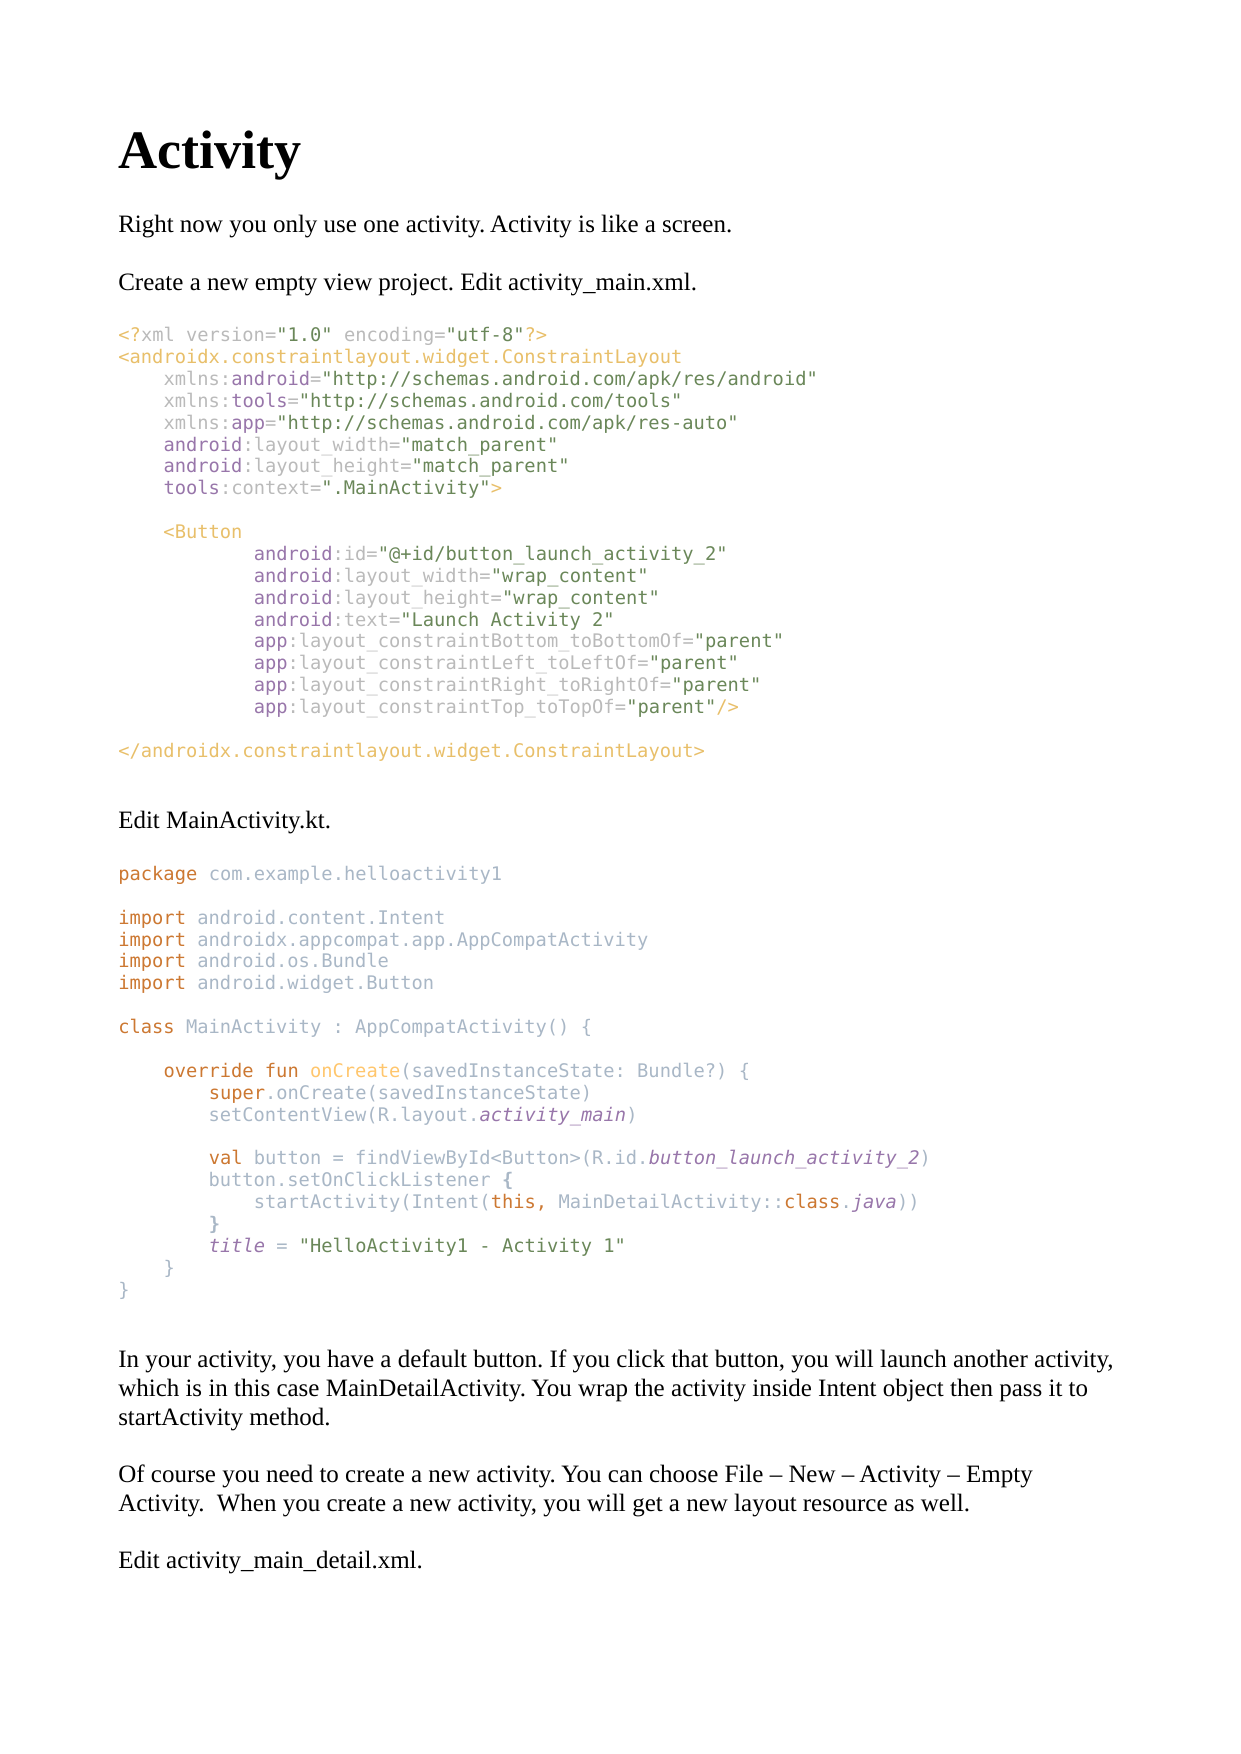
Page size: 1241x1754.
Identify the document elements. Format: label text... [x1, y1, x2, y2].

text In your activity, you have a default button. If you click that button, you will launch another activity, which is in this case MainDetailActivity. You wrap the activity inside Intent object then pass it to startActivity method. [118, 1344, 1122, 1430]
text Edit MainActivity.kt. [118, 805, 1122, 834]
text Activity [118, 118, 1122, 180]
text <?xml version="1.0" encoding="utf-8"?> <androidx.constraintlayout.widget.ConstraintLayout xmlns:android="http://schemas.android.com/apk/res/android" xmlns:tools="http://schemas.android.com/tools" xmlns:app="http://schemas.android.com/apk/res-auto" android:layout_width="match_parent" android:layout_height="match_parent" tools:context=".MainActivity"> <Button android:id="@+id/button_launch_activity_2" android:layout_width="wrap_content" android:layout_height="wrap_content" android:text="Launch Activity 2" app:layout_constraintBottom_toBottomOf="parent" app:layout_constraintLeft_toLeftOf="parent" app:layout_constraintRight_toRightOf="parent" app:layout_constraintTop_toTopOf="parent"/> </androidx.constraintlayout.widget.ConstraintLayout> [118, 324, 1122, 762]
text Edit activity_main_detail.xml. [118, 1545, 1122, 1574]
text Create a new empty view project. Edit activity_main.xml. [118, 267, 1122, 324]
text Right now you only use one activity. Activity is like a screen. [118, 209, 1122, 238]
text Of course you need to create a new activity. You can choose File – New – Activity – Empty Activity. When you create a new activity, you will get a new layout resource as well. [118, 1459, 1122, 1517]
text package com.example.helloactivity1 import android.content.Intent import androidx.appcompat.app.AppCompatActivity import android.os.Bundle import android.widget.Button class MainActivity : AppCompatActivity() { override fun onCreate(savedInstanceState: Bundle?) { super.onCreate(savedInstanceState) setContentView(R.layout.activity_main) val button = findViewById<Button>(R.id.button_launch_activity_2) button.setOnClickListener { startActivity(Intent(this, MainDetailActivity::class.java)) } title = "HelloActivity1 - Activity 1" } } [118, 863, 1122, 1322]
